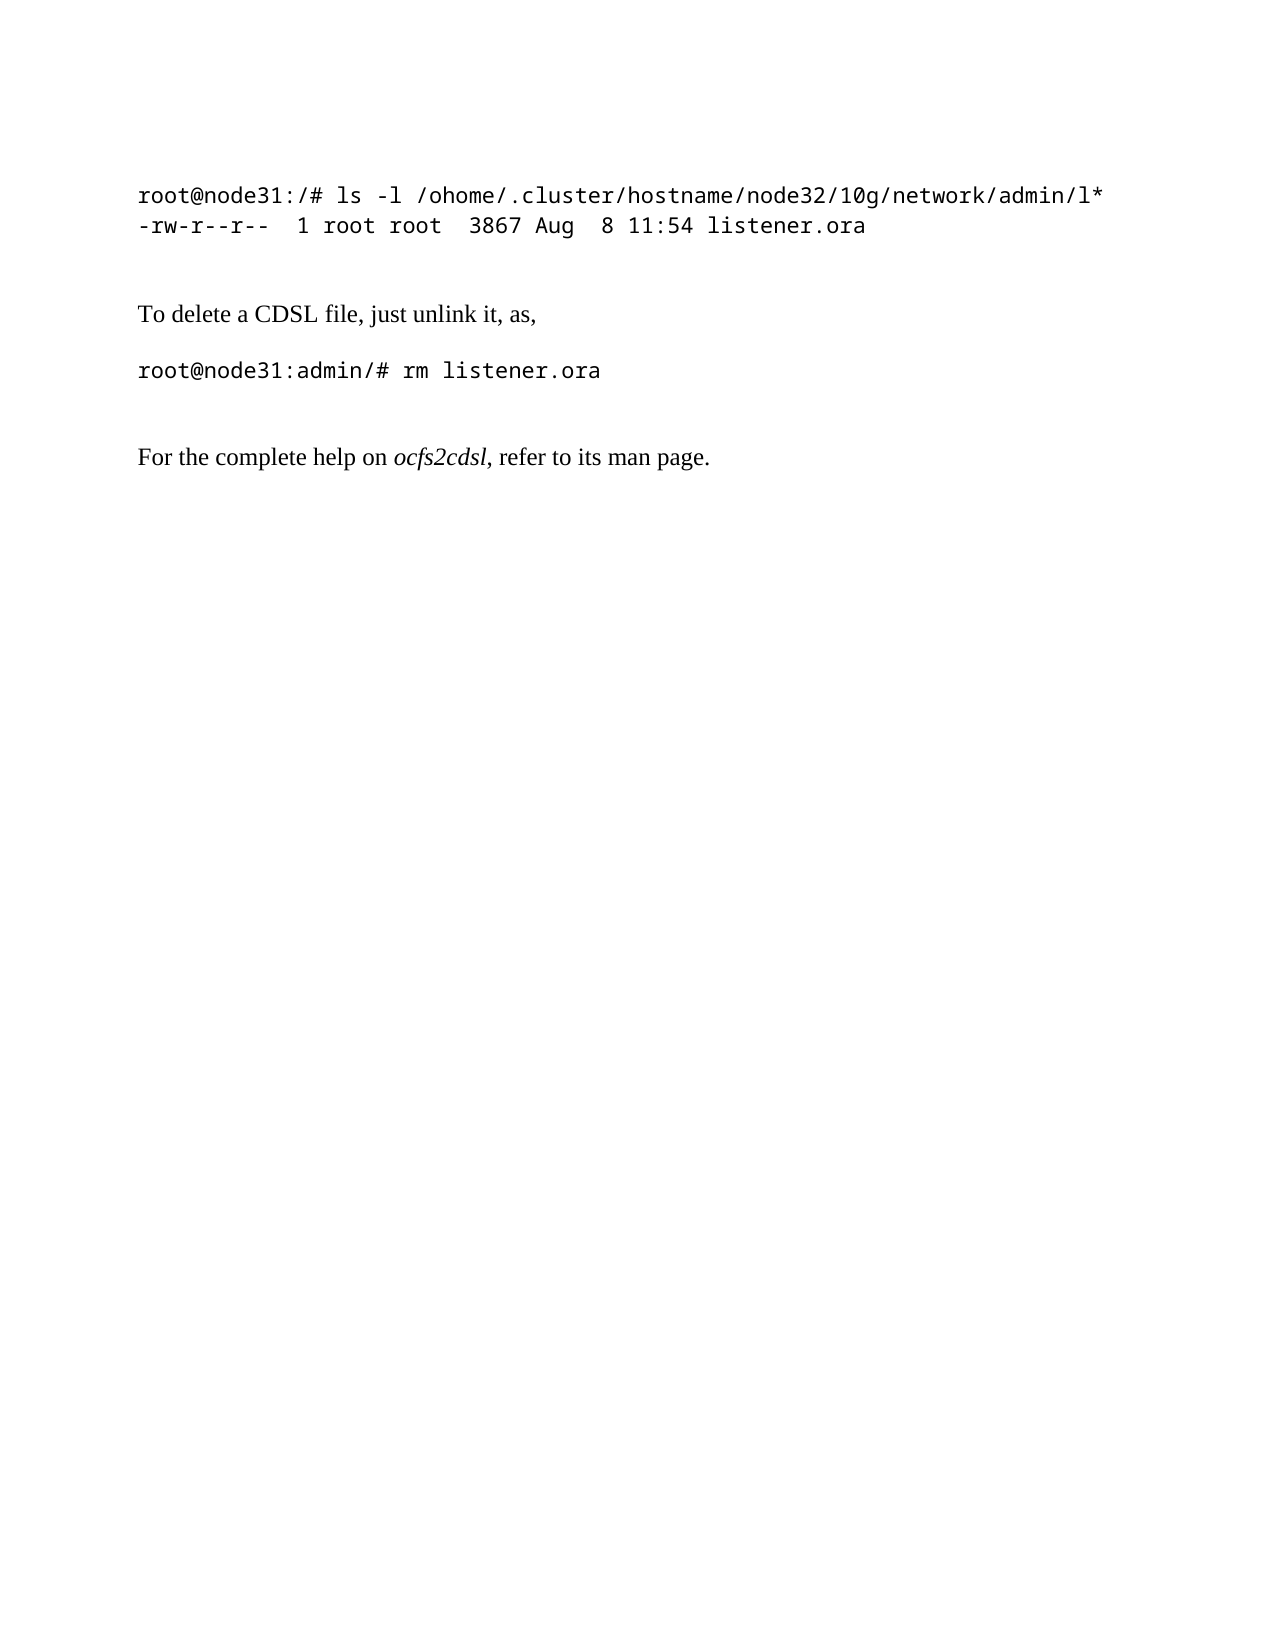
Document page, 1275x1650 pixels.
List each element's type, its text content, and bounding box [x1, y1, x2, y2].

text To delete a CDSL file, just unlink it, as, [137, 300, 1138, 328]
text root@node31:/# ls -l /ohome/.cluster/hostname/node32/10g/network/admin/l* [137, 180, 1138, 210]
text -rw-r--r-- 1 root root 3867 Aug 8 11:54 listener.ora [137, 210, 1138, 240]
text root@node31:admin/# rm listener.ora [137, 355, 1138, 385]
text For the complete help on ocfs2cdsl, refer to its man page. [137, 443, 1138, 471]
